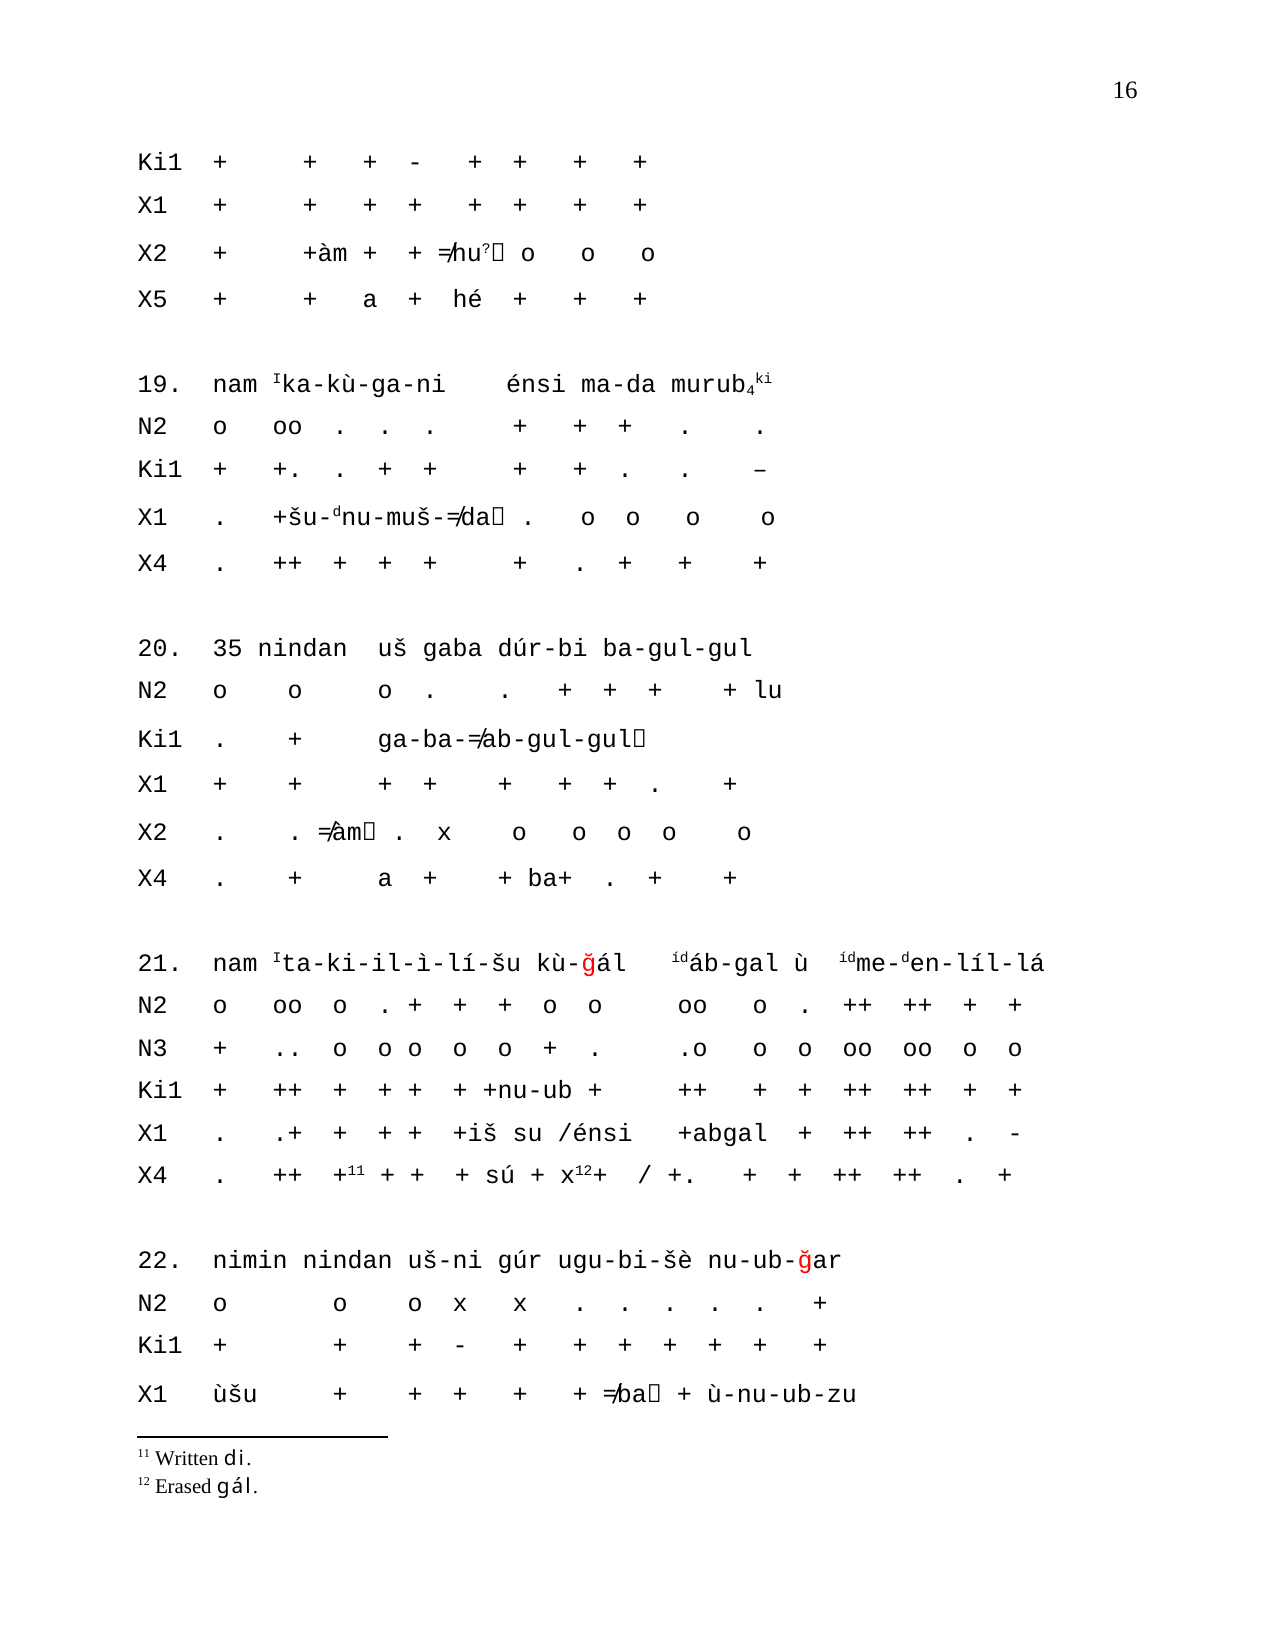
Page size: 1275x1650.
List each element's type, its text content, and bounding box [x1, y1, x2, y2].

text 20. 35 nindan uš gaba dúr-bi ba-gul-gul [137, 635, 1138, 663]
text N2 o o o . . + + + + lu [137, 678, 1138, 706]
text X4 . ++ + + + + . + + + [137, 550, 1138, 578]
text Ki1 + + + - + + + + [137, 150, 1138, 178]
text X1 + + + + + + + . + [137, 772, 1138, 800]
text X5 + + a + hé + + + [137, 286, 1138, 315]
text X1 ùšu + + + + + ≠ba + ù-nu-ub-zu [137, 1375, 1138, 1410]
text Ki1 + +. . + + + + . . – [137, 456, 1138, 485]
text X4 . ++ + + + + sú + x+ / +. + + ++ ++ . + [137, 1163, 1138, 1191]
text X2 + +àm + + ≠hu? o o o [137, 235, 1138, 269]
text N2 o o o x x . . . . . + [137, 1290, 1138, 1319]
text Written di. [137, 1443, 1138, 1472]
text 19. nam Ika-kù-ga-ni énsi ma-da murub4ki [137, 371, 1138, 400]
text Erased gál. [137, 1472, 1138, 1500]
text Ki1 + ++ + + + + +nu-ub + ++ + + ++ ++ + + [137, 1078, 1138, 1106]
text X1 . +šu-dnu-muš-≠da . o o o o [137, 499, 1138, 533]
text Ki1 + + + - + + + + + + + [137, 1333, 1138, 1361]
text 21. nam Ita-ki-il-ì-lí-šu kù-ğál ídáb-gal ù ídme-den-líl-lá [137, 950, 1138, 979]
text X2 . . ≠àm . x o o o o o [137, 814, 1138, 848]
text X1 + + + + + + + + [137, 192, 1138, 221]
text N3 + .. o o o o o + . .o o o oo oo o o [137, 1035, 1138, 1064]
text 22. nimin nindan uš-ni gúr ugu-bi-šè nu-ub-ğar [137, 1248, 1138, 1276]
text N2 o oo o . + + + o o oo o . ++ ++ + + [137, 993, 1138, 1021]
text N2 o oo . . . + + + . . [137, 414, 1138, 442]
text Ki1 . + ga-ba-≠ab-gul-gul [137, 720, 1138, 754]
text X4 . + a + + ba+ . + + [137, 865, 1138, 894]
text X1 . .+ + + + +iš su /énsi +abgal + ++ ++ . - [137, 1120, 1138, 1149]
